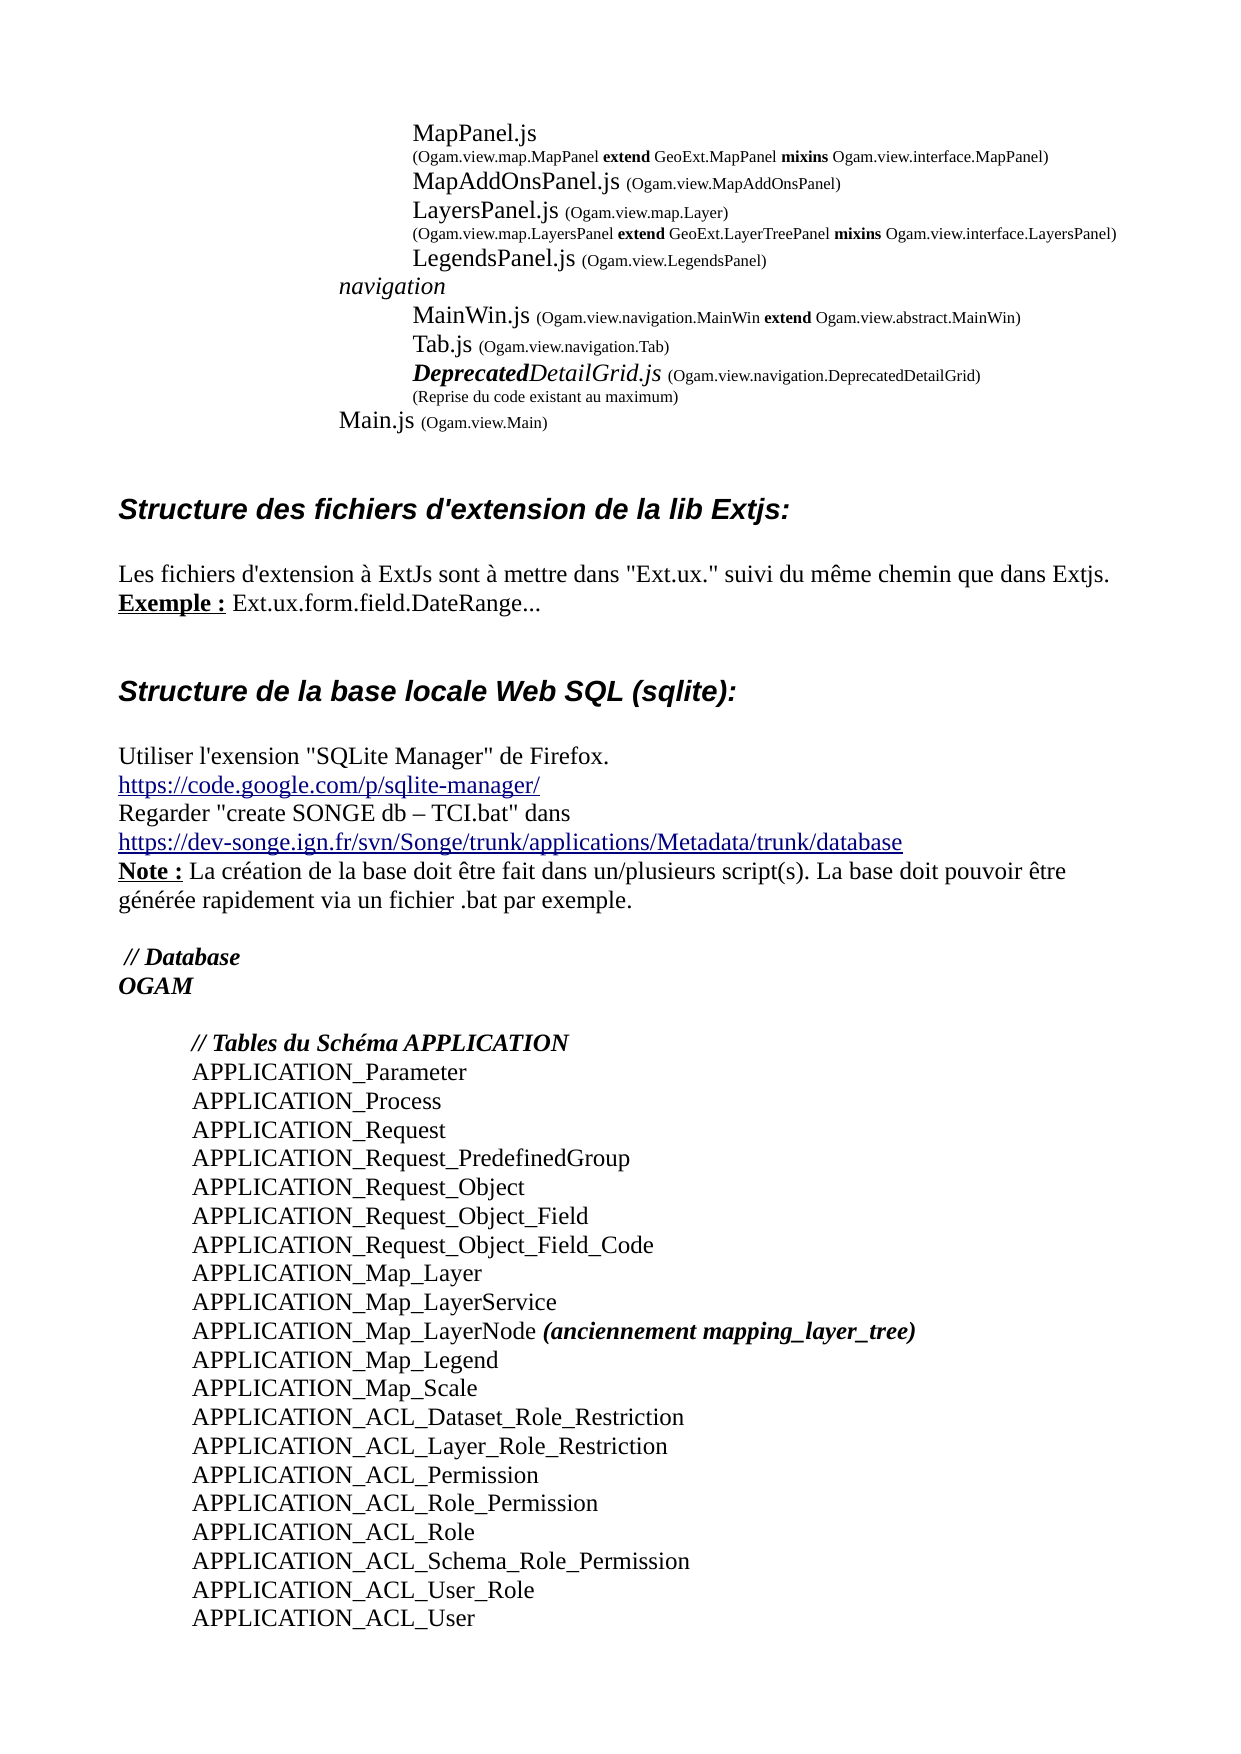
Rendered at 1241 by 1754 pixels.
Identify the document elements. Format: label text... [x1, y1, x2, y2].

text Les fichiers d'extension à ExtJs sont à mettre dans "Ext.ux." suivi du même chemin que dans Extjs. [118, 559, 1122, 588]
text APPLICATION_ACL_Role [192, 1517, 1122, 1546]
text APPLICATION_Map_Legend [192, 1345, 1122, 1373]
text Tab.js (Ogam.view.navigation.Tab) [412, 329, 1122, 358]
text https://dev-songe.ign.fr/svn/Songe/trunk/applications/Metadata/trunk/database [118, 827, 1122, 856]
text Regarder "create SONGE db – TCI.bat" dans [118, 798, 1122, 827]
text APPLICATION_Map_LayerService [192, 1287, 1122, 1316]
text LayersPanel.js (Ogam.view.map.Layer) [412, 195, 1122, 223]
text (Ogam.view.map.LayersPanel extend GeoExt.LayerTreePanel mixins Ogam.view.interface.LayersPanel) [412, 223, 1122, 243]
text // Tables du Schéma APPLICATION [192, 1028, 1122, 1057]
text APPLICATION_Request_Object_Field [192, 1201, 1122, 1230]
text navigation [339, 271, 1122, 300]
text Structure des fichiers d'extension de la lib Extjs: [118, 492, 1122, 525]
text APPLICATION_Parameter [192, 1057, 1122, 1086]
text APPLICATION_ACL_Dataset_Role_Restriction [192, 1402, 1122, 1431]
text MainWin.js (Ogam.view.navigation.MainWin extend Ogam.view.abstract.MainWin) [412, 300, 1122, 329]
text APPLICATION_Request_PredefinedGroup [192, 1143, 1122, 1172]
text https://code.google.com/p/sqlite-manager/ [118, 770, 1122, 798]
text LegendsPanel.js (Ogam.view.LegendsPanel) [412, 243, 1122, 271]
text // Database [118, 942, 1122, 971]
text APPLICATION_Request [192, 1115, 1122, 1143]
text Main.js (Ogam.view.Main) [118, 406, 1122, 434]
text Exemple : Ext.ux.form.field.DateRange... [118, 588, 1122, 616]
text APPLICATION_Request_Object_Field_Code [192, 1230, 1122, 1258]
text APPLICATION_ACL_User [192, 1603, 1122, 1632]
text Note : La création de la base doit être fait dans un/plusieurs script(s). La base doit pouvoir être générée rapidement via un fichier .bat par exemple. [118, 856, 1122, 913]
text OGAM [118, 971, 1122, 1000]
text APPLICATION_Request_Object [192, 1172, 1122, 1201]
text (Ogam.view.map.MapPanel extend GeoExt.MapPanel mixins Ogam.view.interface.MapPanel) [412, 147, 1122, 166]
text APPLICATION_ACL_Layer_Role_Restriction [192, 1431, 1122, 1460]
text (Reprise du code existant au maximum) [412, 386, 1122, 406]
text Utiliser l'exension "SQLite Manager" de Firefox. [118, 741, 1122, 770]
text MapAddOnsPanel.js (Ogam.view.MapAddOnsPanel) [412, 166, 1122, 195]
text APPLICATION_Map_Layer [192, 1258, 1122, 1287]
text DeprecatedDetailGrid.js (Ogam.view.navigation.DeprecatedDetailGrid) [412, 358, 1122, 386]
text APPLICATION_ACL_Permission [192, 1460, 1122, 1488]
text APPLICATION_ACL_Schema_Role_Permission [192, 1546, 1122, 1575]
text APPLICATION_Map_Scale [192, 1373, 1122, 1402]
text APPLICATION_ACL_Role_Permission [192, 1488, 1122, 1517]
text APPLICATION_ACL_User_Role [192, 1575, 1122, 1603]
text APPLICATION_Map_LayerNode (anciennement mapping_layer_tree) [192, 1316, 1122, 1345]
text MapPanel.js [412, 118, 1122, 147]
text APPLICATION_Process [192, 1086, 1122, 1115]
text Structure de la base locale Web SQL (sqlite): [118, 674, 1122, 707]
